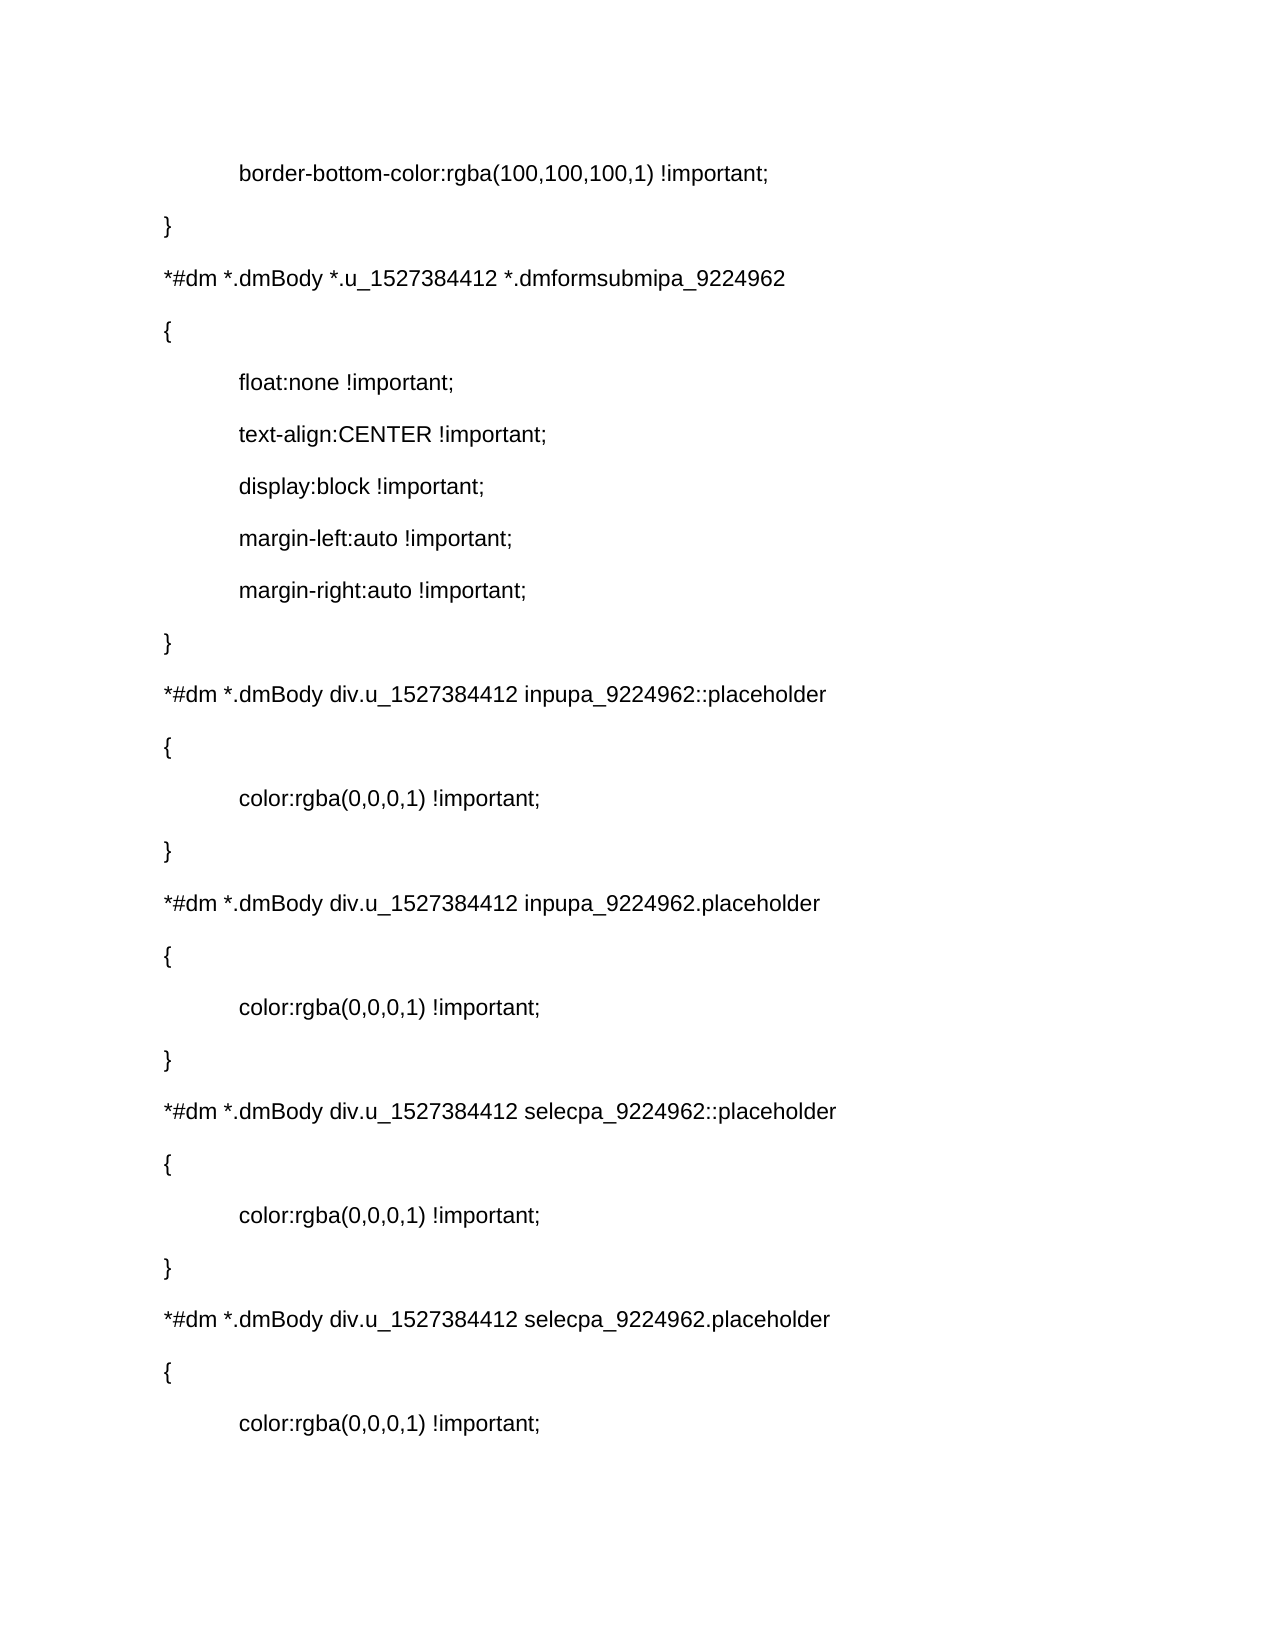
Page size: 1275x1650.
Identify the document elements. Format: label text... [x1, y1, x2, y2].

table_cell text-align:CENTER !important; [153, 410, 1125, 462]
table_cell *#dm *.dmBody div.u_1527384412 inpupa_9224962.placeholder [153, 879, 1125, 931]
table_cell *#dm *.dmBody *.u_1527384412 *.dmformsubmipa_9224962 [153, 254, 1125, 306]
table_cell color:rgba(0,0,0,1) !important; [153, 1400, 1125, 1452]
table_cell } [153, 1035, 1125, 1087]
table_cell margin-right:auto !important; [153, 567, 1125, 619]
table_cell { [153, 1348, 1125, 1400]
table_cell color:rgba(0,0,0,1) !important; [153, 1192, 1125, 1244]
table_cell } [153, 827, 1125, 879]
table_cell } [153, 619, 1125, 671]
table_cell { [153, 306, 1125, 358]
table_cell { [153, 723, 1125, 775]
table_cell } [153, 202, 1125, 254]
table_cell *#dm *.dmBody div.u_1527384412 selecpa_9224962::placeholder [153, 1088, 1125, 1139]
table_cell *#dm *.dmBody div.u_1527384412 inpupa_9224962::placeholder [153, 671, 1125, 723]
table_cell margin-left:auto !important; [153, 515, 1125, 567]
table_cell display:block !important; [153, 463, 1125, 514]
table_cell *#dm *.dmBody div.u_1527384412 selecpa_9224962.placeholder [153, 1296, 1125, 1348]
table_cell { [153, 1140, 1125, 1192]
table_cell color:rgba(0,0,0,1) !important; [153, 983, 1125, 1035]
table_cell { [153, 931, 1125, 983]
table_cell color:rgba(0,0,0,1) !important; [153, 775, 1125, 827]
table_cell } [153, 1244, 1125, 1296]
table_cell border-bottom-color:rgba(100,100,100,1) !important; [153, 150, 1125, 202]
table_cell float:none !important; [153, 358, 1125, 410]
